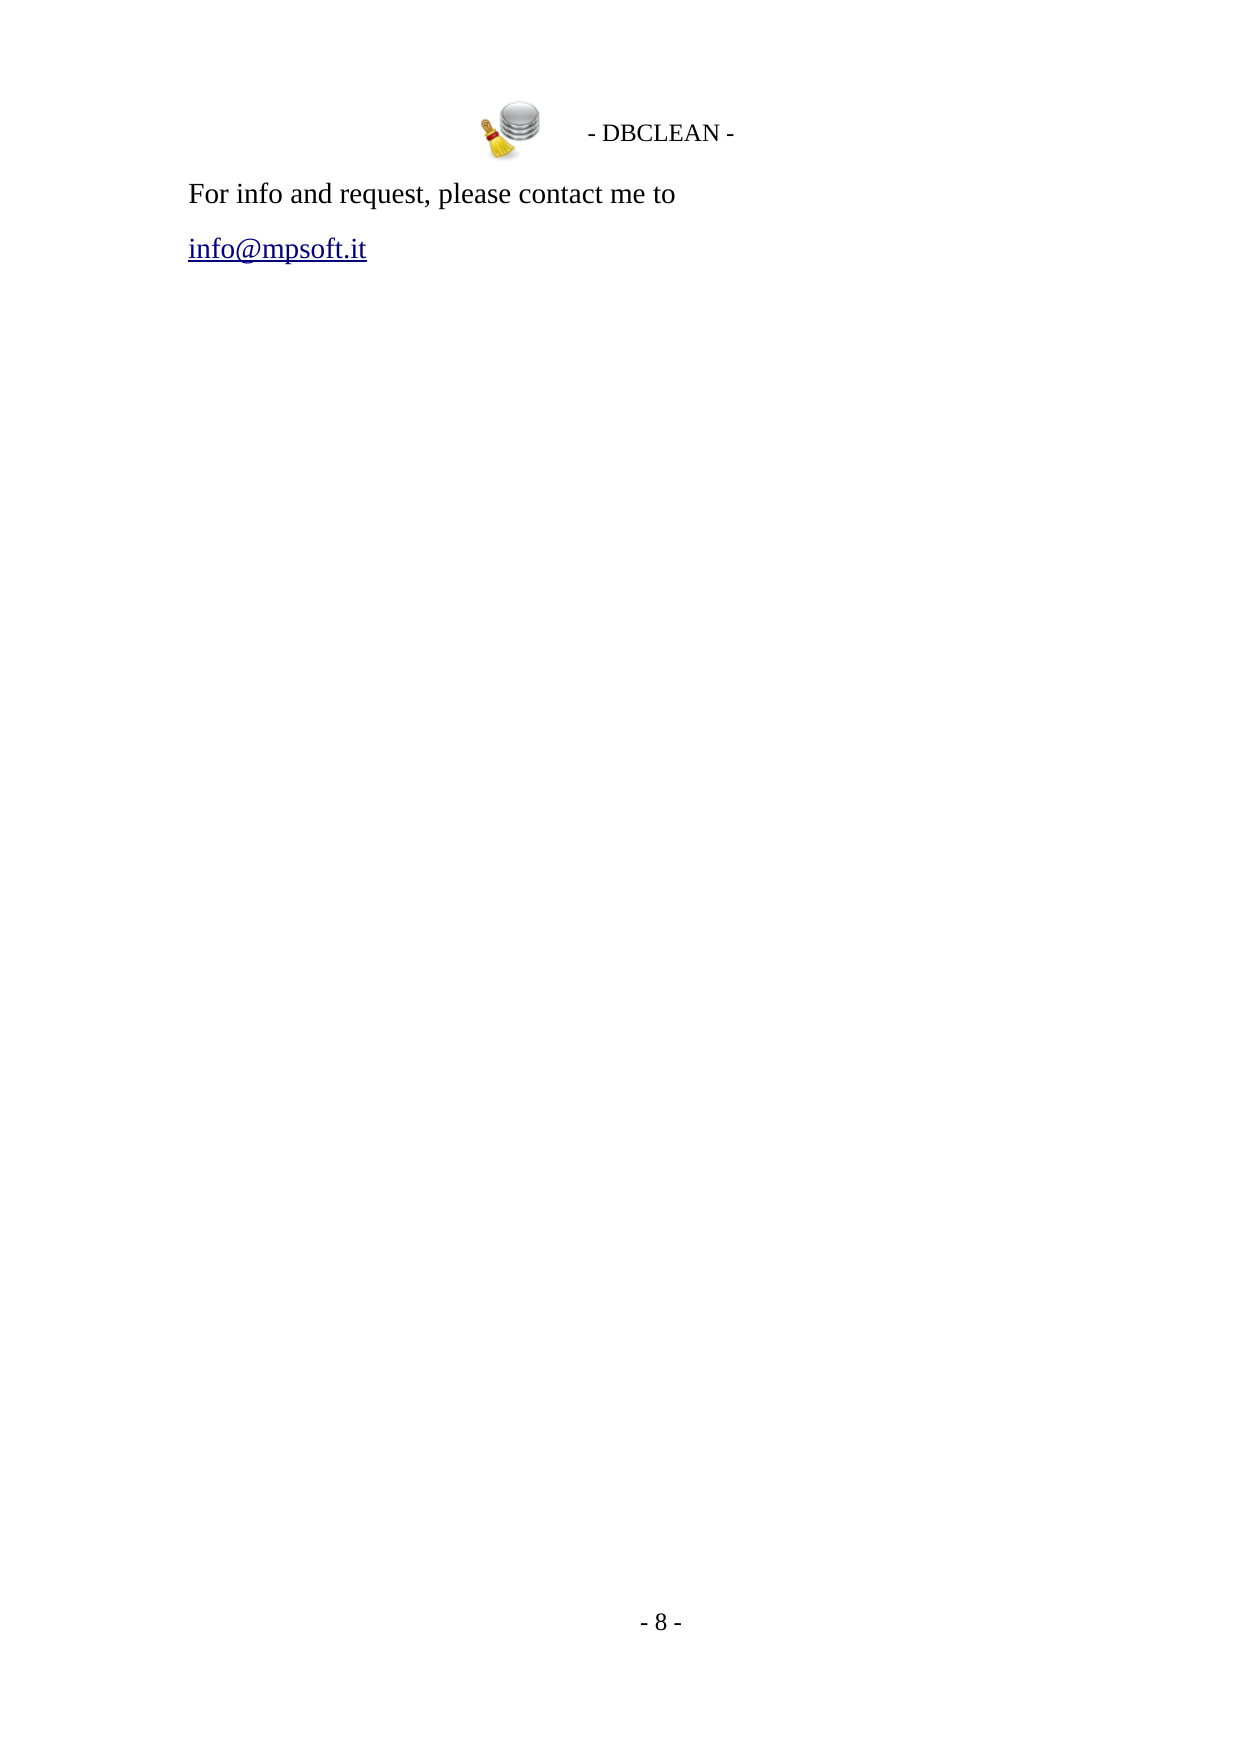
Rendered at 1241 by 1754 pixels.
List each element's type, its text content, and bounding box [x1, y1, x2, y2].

text info@mpsoft.it [118, 231, 1122, 265]
text For info and request, please contact me to [118, 176, 1122, 210]
picture [471, 96, 546, 171]
